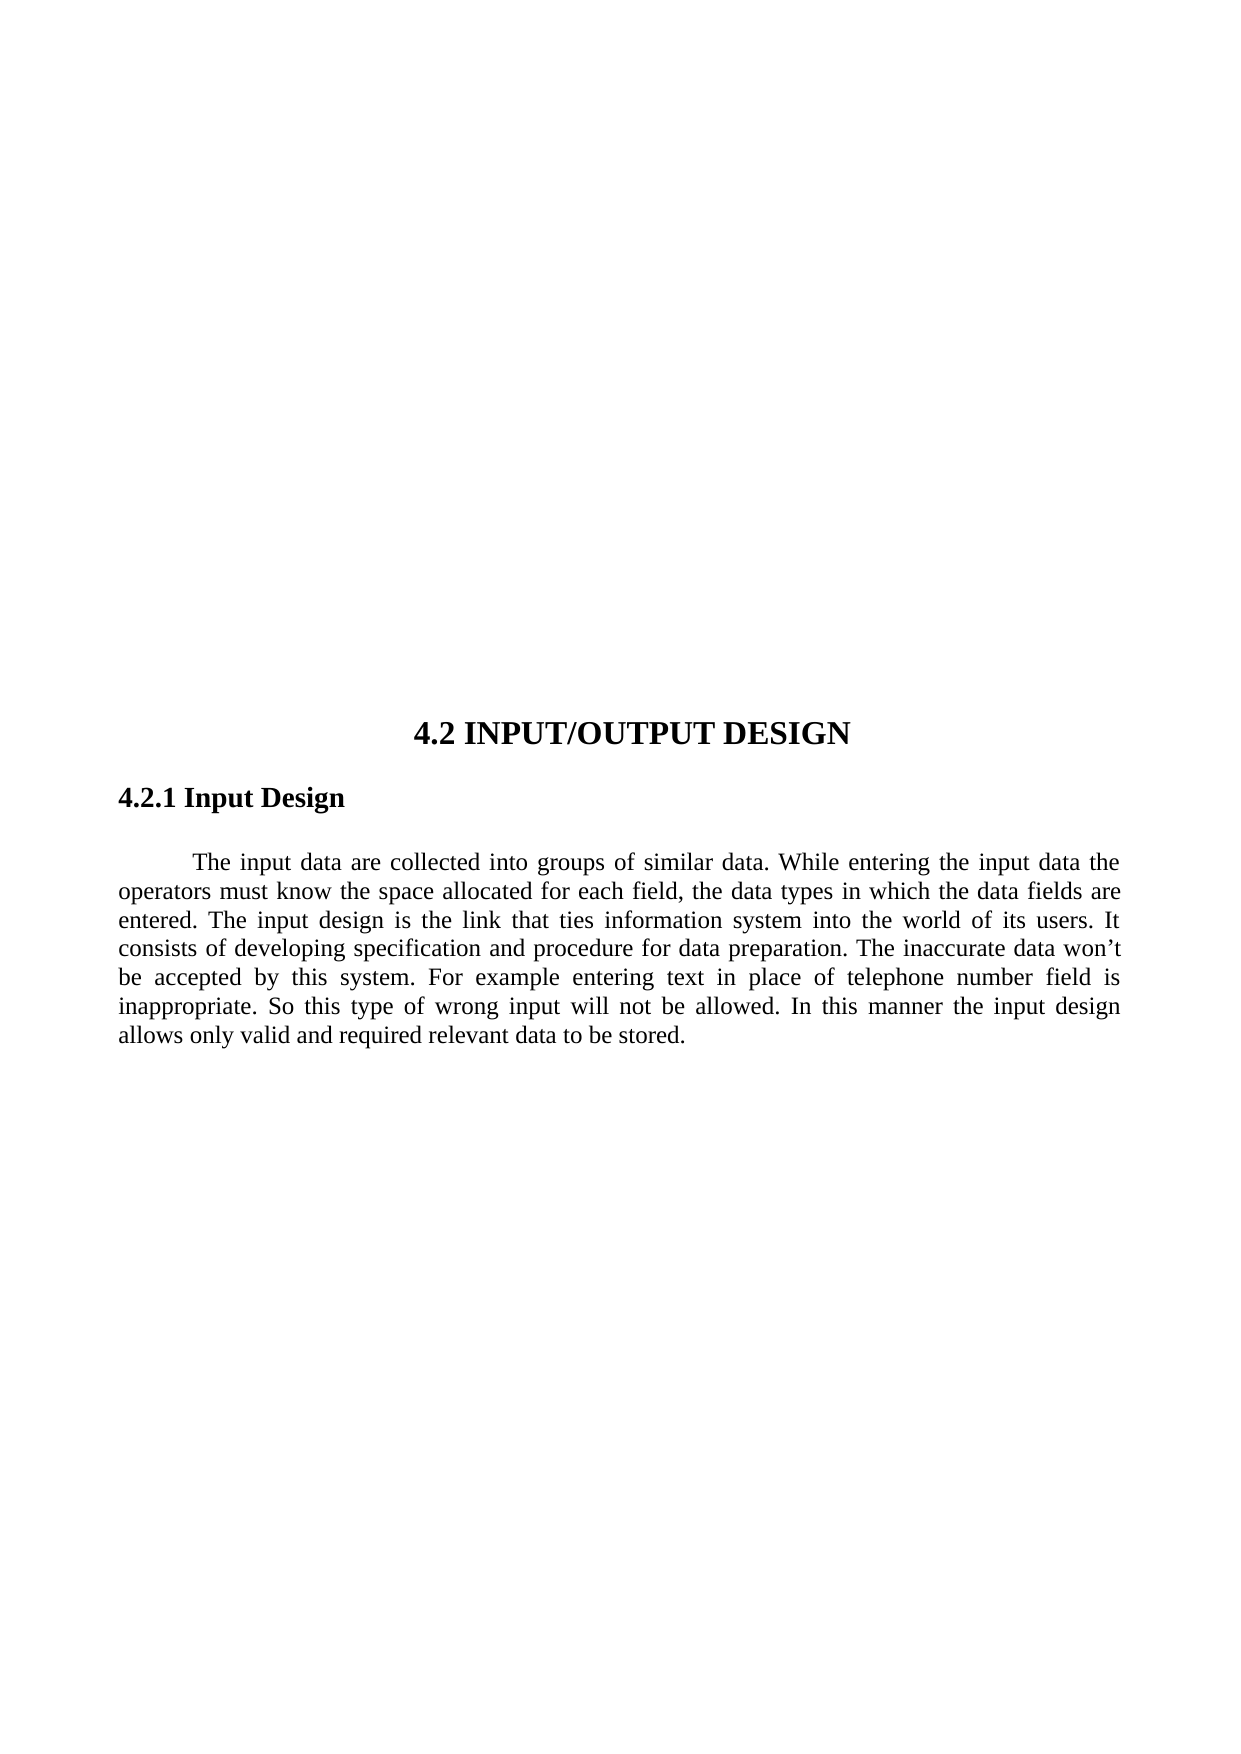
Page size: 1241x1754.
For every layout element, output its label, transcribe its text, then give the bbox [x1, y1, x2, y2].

text The input data are collected into groups of similar data. While entering the input data the operators must know the space allocated for each field, the data types in which the data fields are entered. The input design is the link that ties information system into the world of its users. It consists of developing specification and procedure for data preparation. The inaccurate data won’t be accepted by this system. For example entering text in place of telephone number field is inappropriate. So this type of wrong input will not be allowed. In this manner the input design allows only valid and required relevant data to be stored. [118, 847, 1122, 1048]
text 4.2.1 Input Design [118, 780, 1122, 814]
text 4.2 INPUT/OUTPUT DESIGN [118, 713, 1122, 751]
